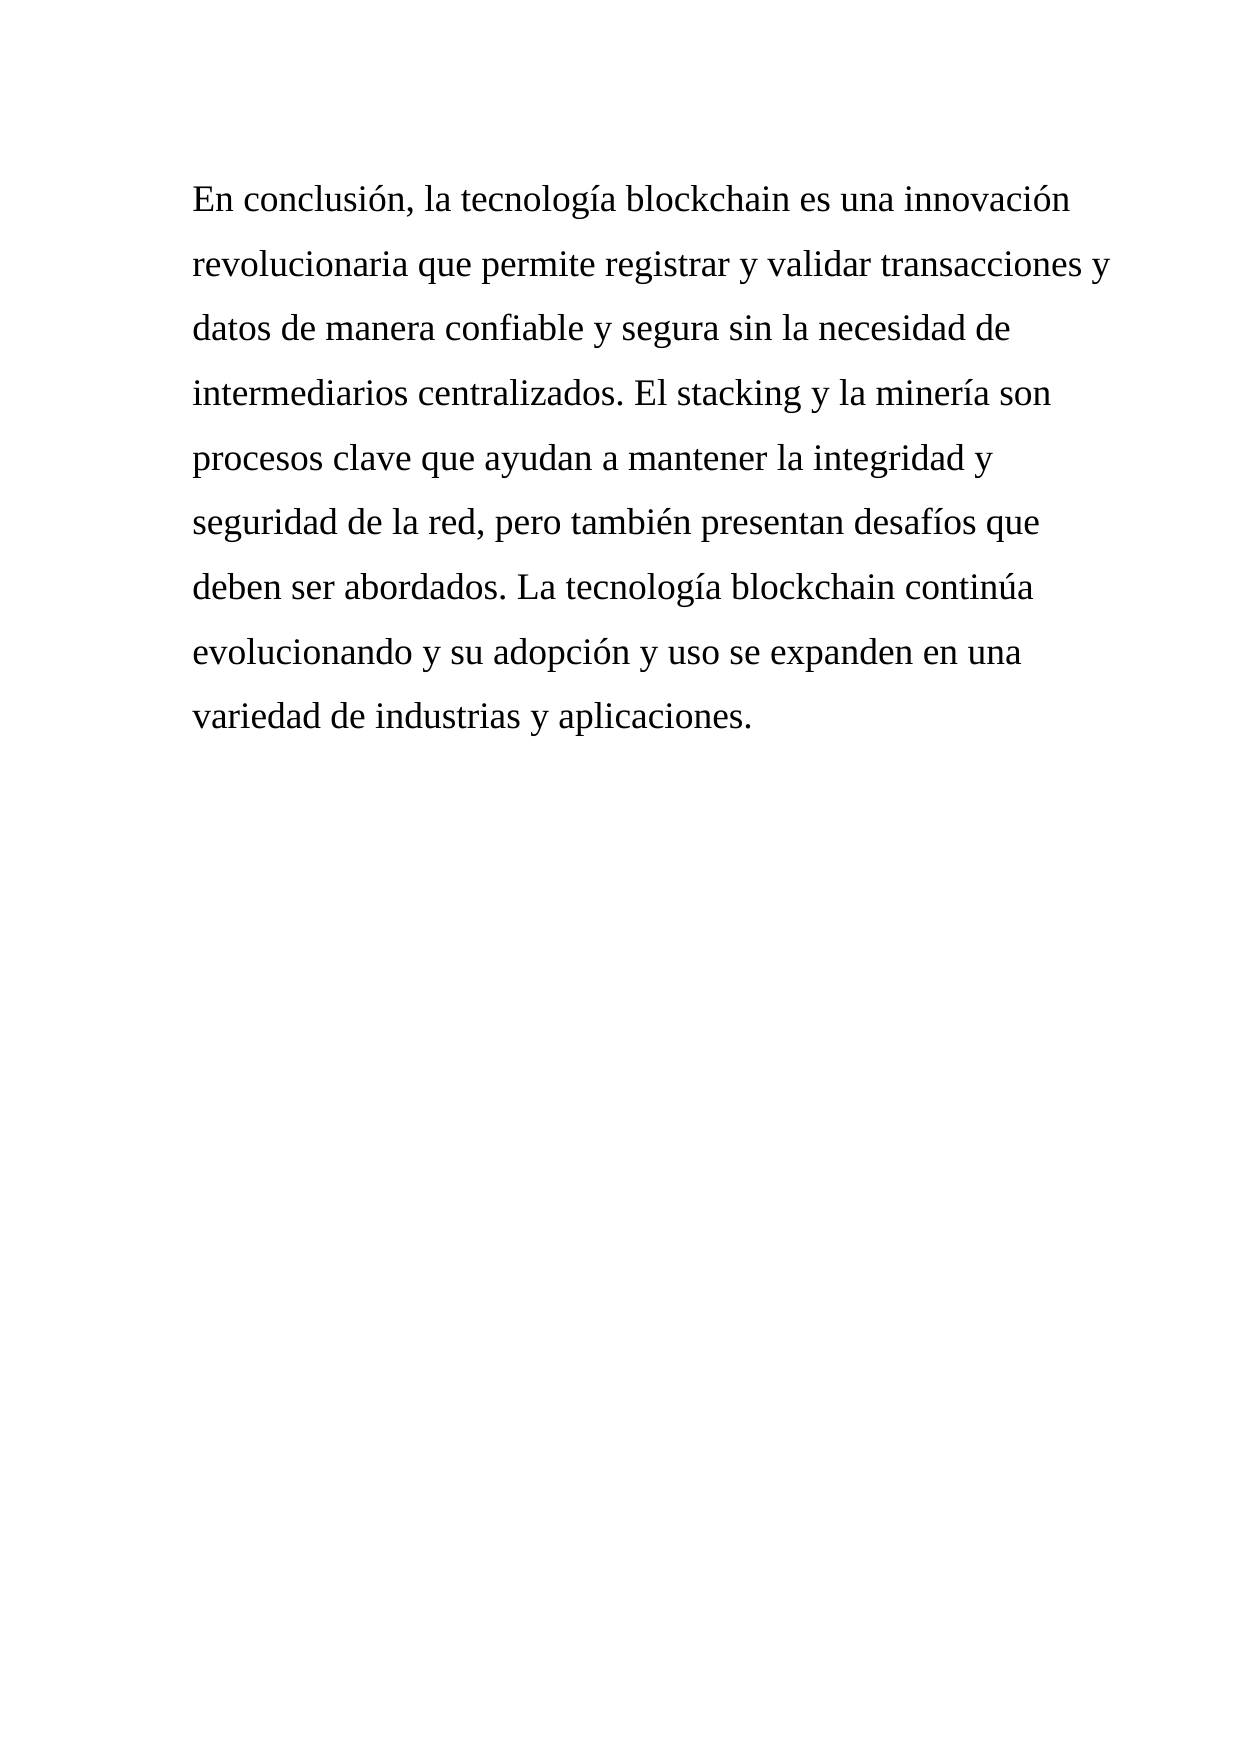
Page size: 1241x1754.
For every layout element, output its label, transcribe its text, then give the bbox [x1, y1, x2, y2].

text En conclusión, la tecnología blockchain es una innovación revolucionaria que permite registrar y validar transacciones y datos de manera confiable y segura sin la necesidad de intermediarios centralizados. El stacking y la minería son procesos clave que ayudan a mantener la integridad y seguridad de la red, pero también presentan desafíos que deben ser abordados. La tecnología blockchain continúa evolucionando y su adopción y uso se expanden en una variedad de industrias y aplicaciones. [192, 176, 1122, 737]
